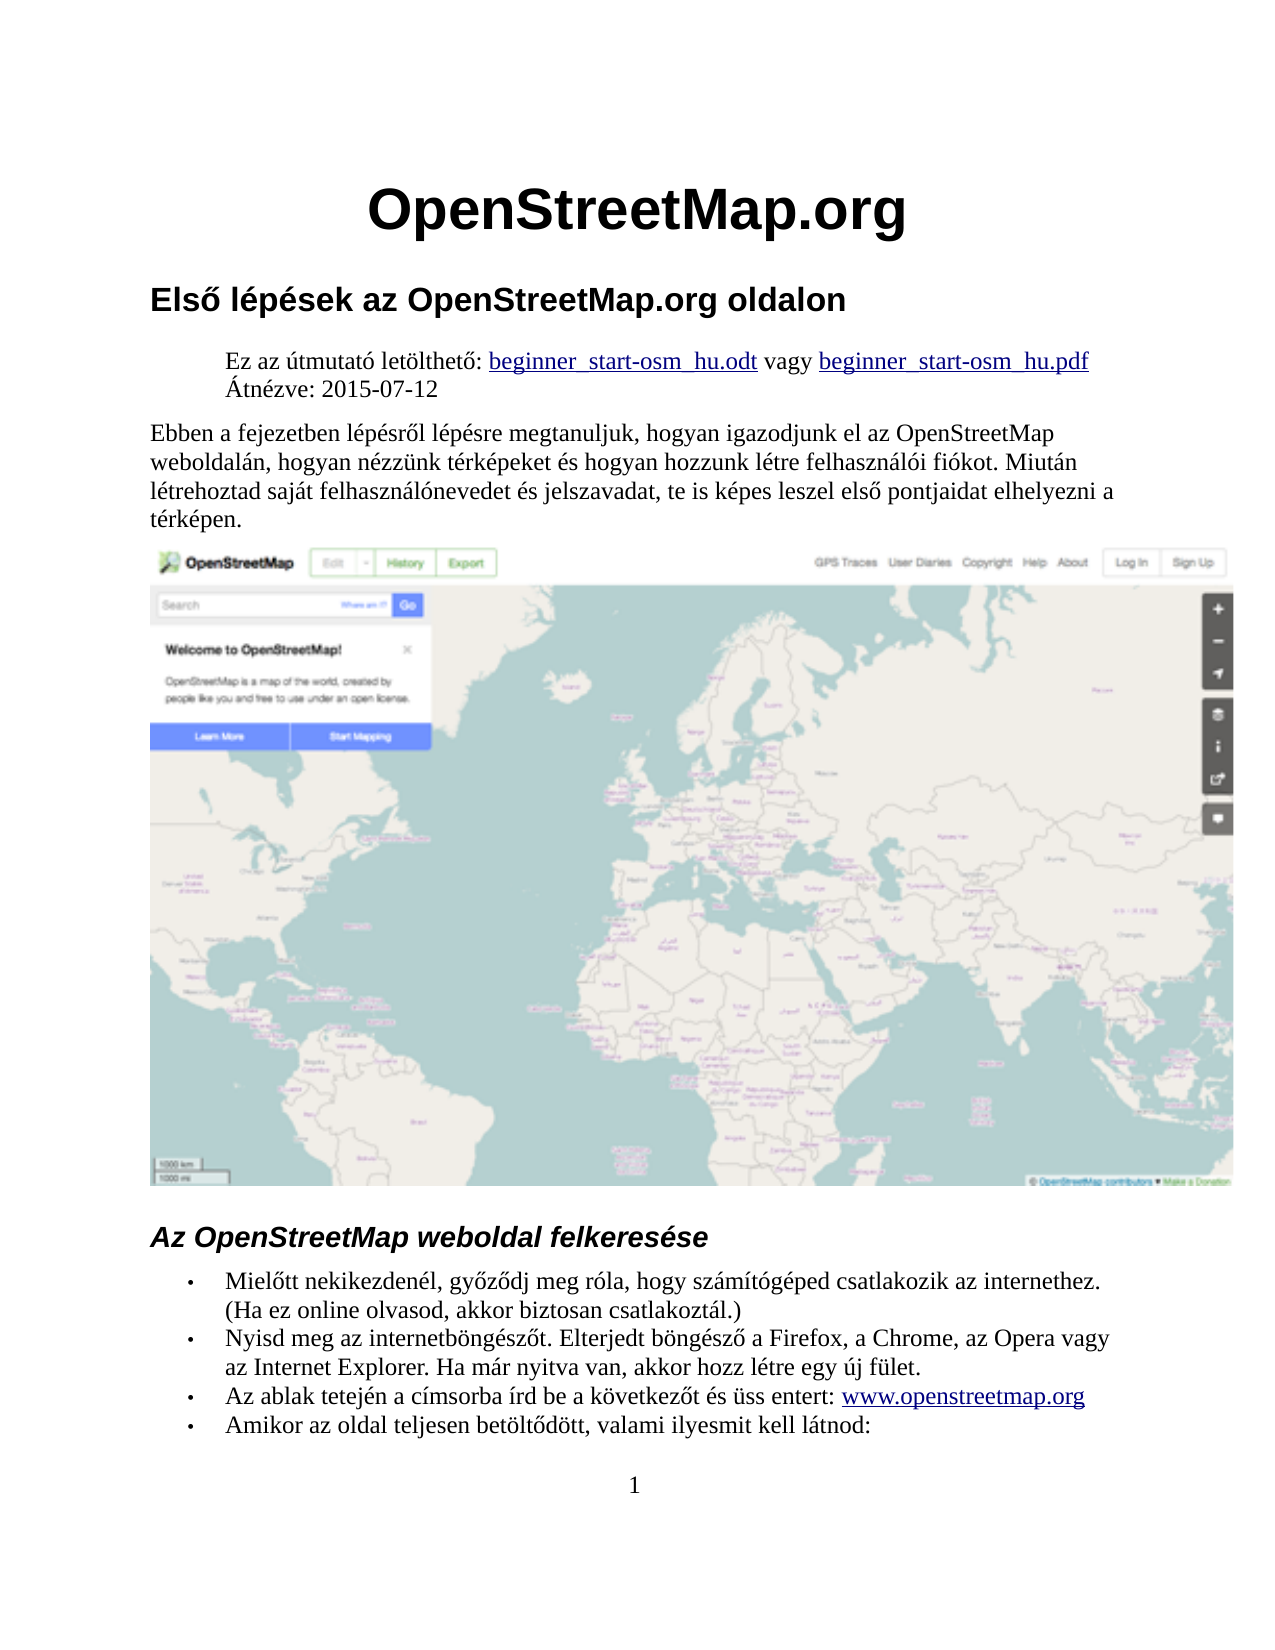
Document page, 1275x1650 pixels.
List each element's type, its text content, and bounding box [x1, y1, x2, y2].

list Az ablak tetején a címsorba írd be a következőt és üss entert: www.openstreetmap.org [187, 1381, 1125, 1410]
title OpenStreetMap.org [150, 175, 1125, 242]
text Ebben a fejezetben lépésről lépésre megtanuljuk, hogyan igazodjunk el az OpenStreetMap weboldalán, hogyan nézzünk térképeket és hogyan hozzunk létre felhasználói fiókot. Miután létrehoztad saját felhasználónevedet és jelszavadat, te is képes leszel első pontjaidat elhelyezni a térképen. [150, 418, 1125, 533]
list Nyisd meg az internetböngészőt. Elterjedt böngésző a Firefox, a Chrome, az Opera vagy az Internet Explorer. Ha már nyitva van, akkor hozz létre egy új fület. [187, 1323, 1125, 1381]
list Amikor az oldal teljesen betöltődött, valami ilyesmit kell látnod: [187, 1410, 1125, 1438]
subtitle Az OpenStreetMap weboldal felkeresése [150, 1220, 1125, 1253]
subtitle Első lépések az OpenStreetMap.org oldalon [150, 279, 1125, 318]
text Ez az útmutató letölthető: beginner_start-osm_hu.odt vagy beginner_start-osm_hu.pdf Átnézve: 2015-07-12 [225, 346, 1125, 403]
picture [150, 542, 1234, 1186]
list Mielőtt nekikezdenél, győződj meg róla, hogy számítógéped csatlakozik az internethez. (Ha ez online olvasod, akkor biztosan csatlakoztál.) [187, 1266, 1125, 1323]
